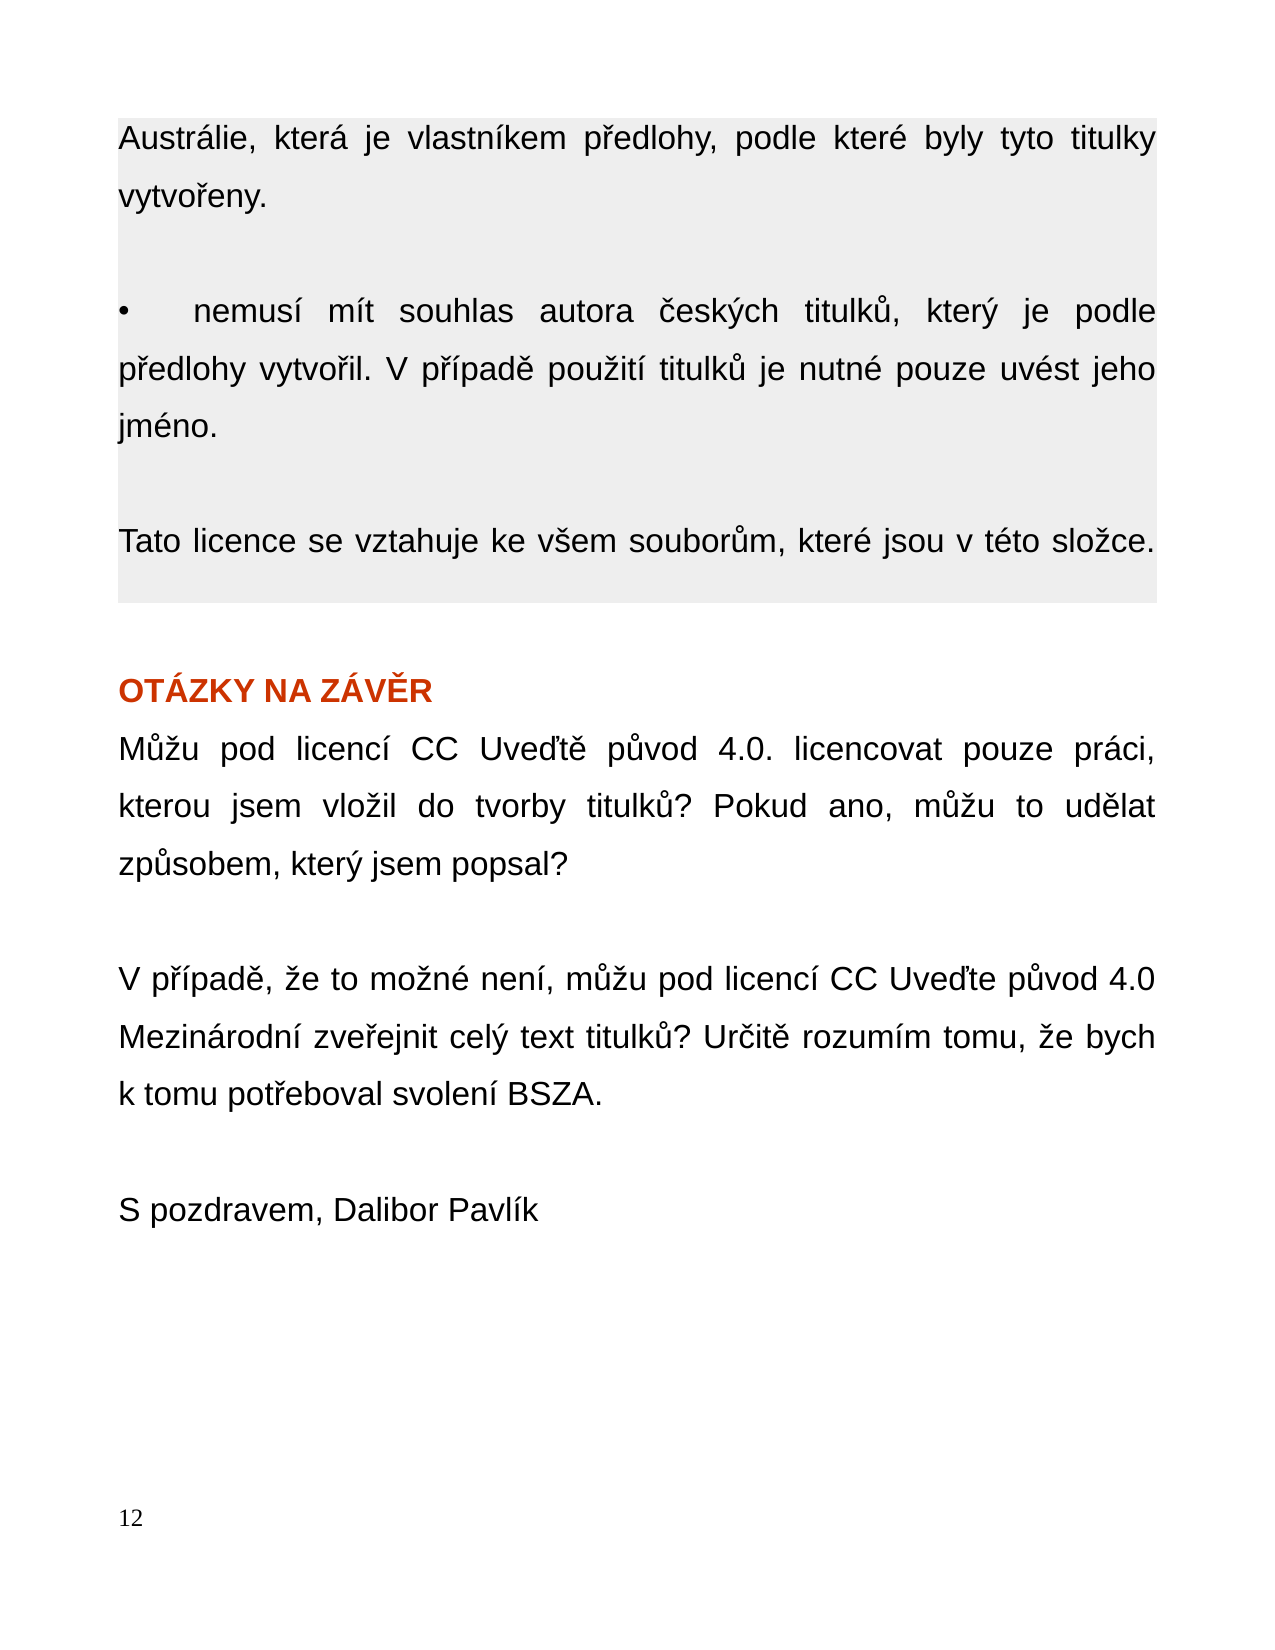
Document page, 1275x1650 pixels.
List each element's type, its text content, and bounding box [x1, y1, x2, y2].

text Tato licence se vztahuje ke všem souborům, které jsou v této složce. [118, 521, 1157, 603]
list nemusí mít souhlas autora českých titulků, který je podle předlohy vytvořil. V případě použití titulků je nutné pouze uvést jeho jméno. [118, 291, 1157, 445]
list Austrálie, která je vlastníkem předlohy, podle které byly tyto titulky vytvořeny. [118, 118, 1157, 214]
text V případě, že to možné není, můžu pod licencí CC Uveďte původ 4.0 Mezinárodní zveřejnit celý text titulků? Určitě rozumím tomu, že bych k tomu potřeboval svolení BSZA. [118, 959, 1157, 1113]
text OTÁZKY NA ZÁVĚR [118, 671, 1157, 710]
text Můžu pod licencí CC Uveďtě původ 4.0. licencovat pouze práci, kterou jsem vložil do tvorby titulků? Pokud ano, můžu to udělat způsobem, který jsem popsal? [118, 729, 1157, 882]
text S pozdravem, Dalibor Pavlík [118, 1190, 1157, 1228]
